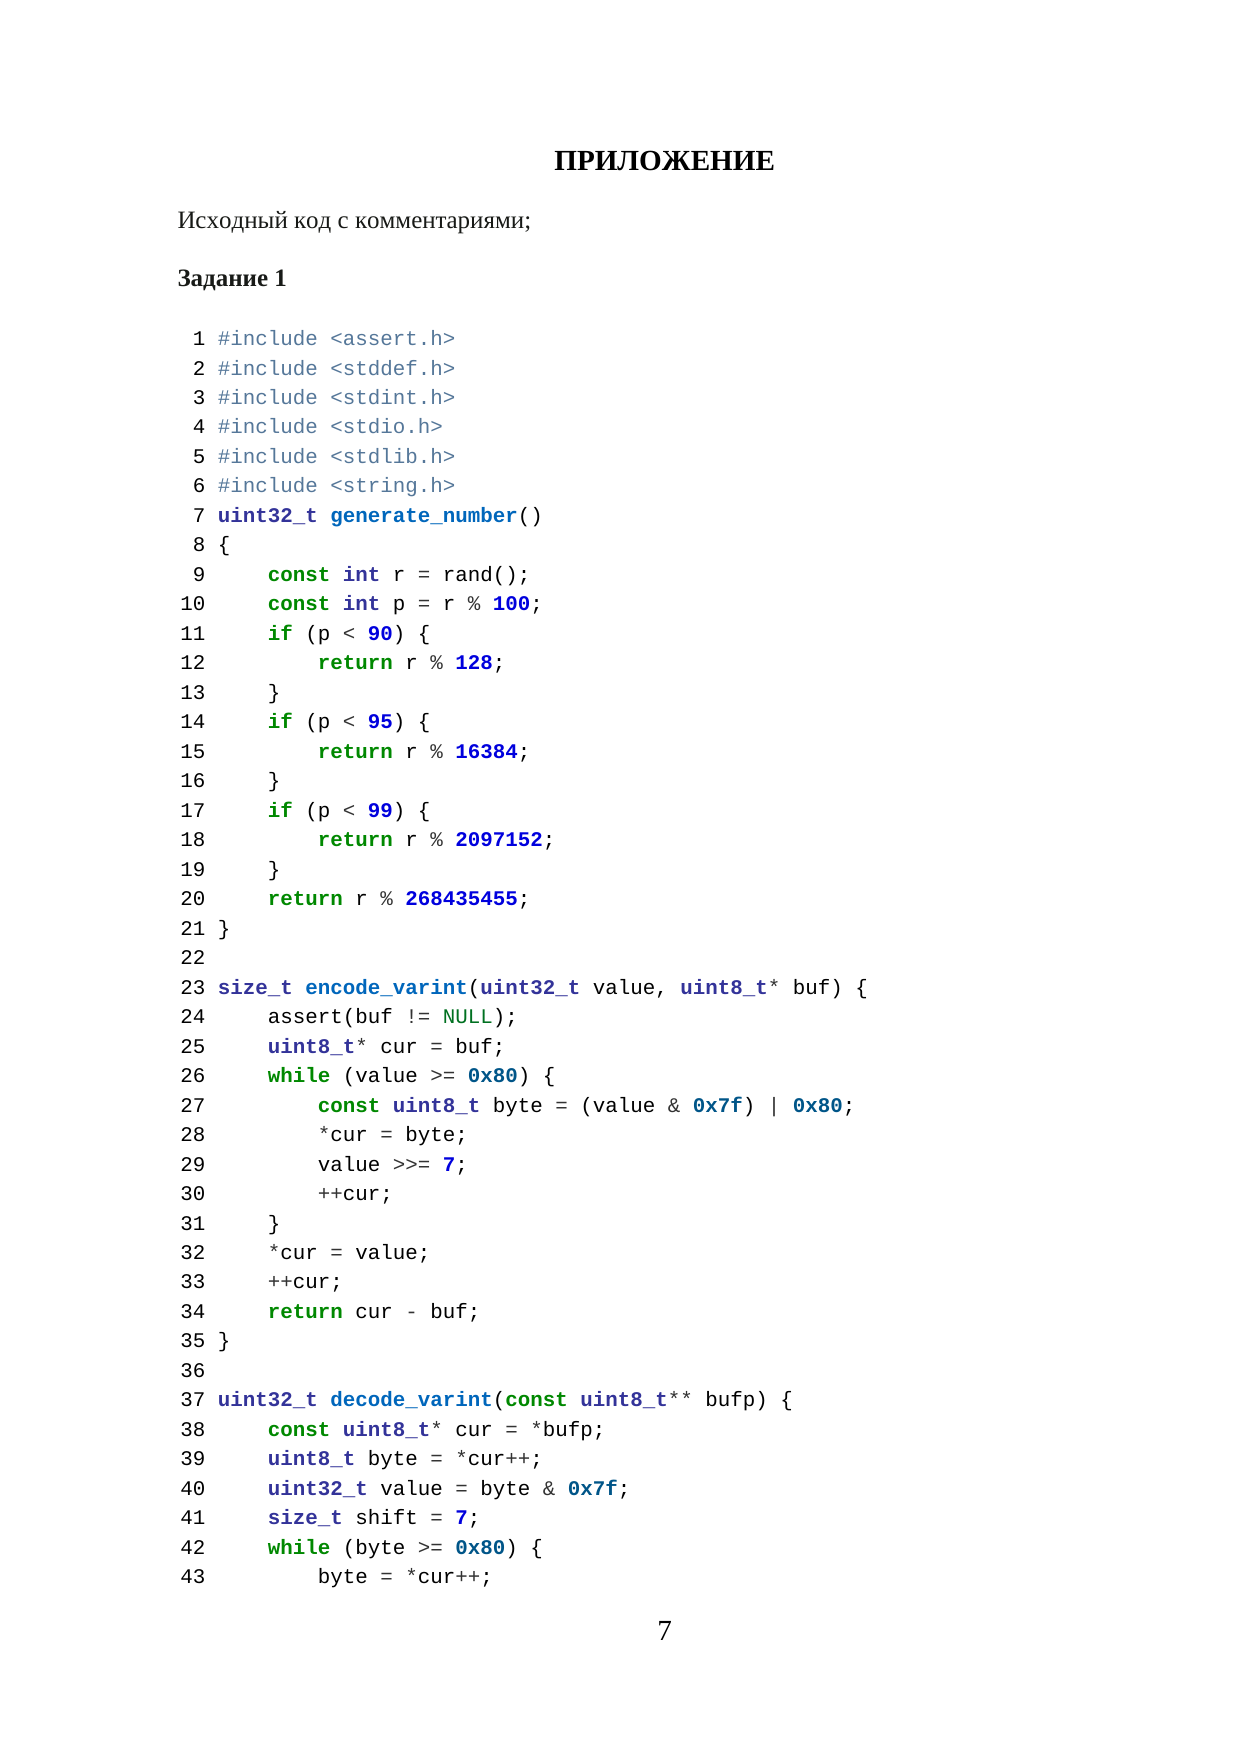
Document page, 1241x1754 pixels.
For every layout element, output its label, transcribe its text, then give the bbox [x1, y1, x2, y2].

table_header #include <assert.h> #include <stddef.h> #include <stdint.h> #include <stdio.h> #include <stdlib.h> #include <string.h> uint32_t generate_number() { const int r = rand(); const int p = r % 100; if (p < 90) { return r % 128; } if (p < 95) { return r % 16384; } if (p < 99) { return r % 2097152; } return r % 268435455; } size_t encode_varint(uint32_t value, uint8_t* buf) { assert(buf != NULL); uint8_t* cur = buf; while (value >= 0x80) { const uint8_t byte = (value & 0x7f) | 0x80; *cur = byte; value >>= 7; ++cur; } *cur = value; ++cur; return cur - buf; } uint32_t decode_varint(const uint8_t** bufp) { const uint8_t* cur = *bufp; uint8_t byte = *cur++; uint32_t value = byte & 0x7f; size_t shift = 7; while (byte >= 0x80) { byte = *cur++; [215, 325, 1131, 1599]
table_header 1 2 3 4 5 6 7 8 9 10 11 12 13 14 15 16 17 18 19 20 21 22 23 24 25 26 27 28 29 30 31 32 33 34 35 36 37 38 39 40 41 42 43 [177, 325, 215, 1599]
text Задание 1 [177, 263, 1152, 292]
subtitle ПРИЛОЖЕНИЕ [177, 143, 1152, 177]
text Исходный код с комментариями; [177, 205, 1152, 234]
